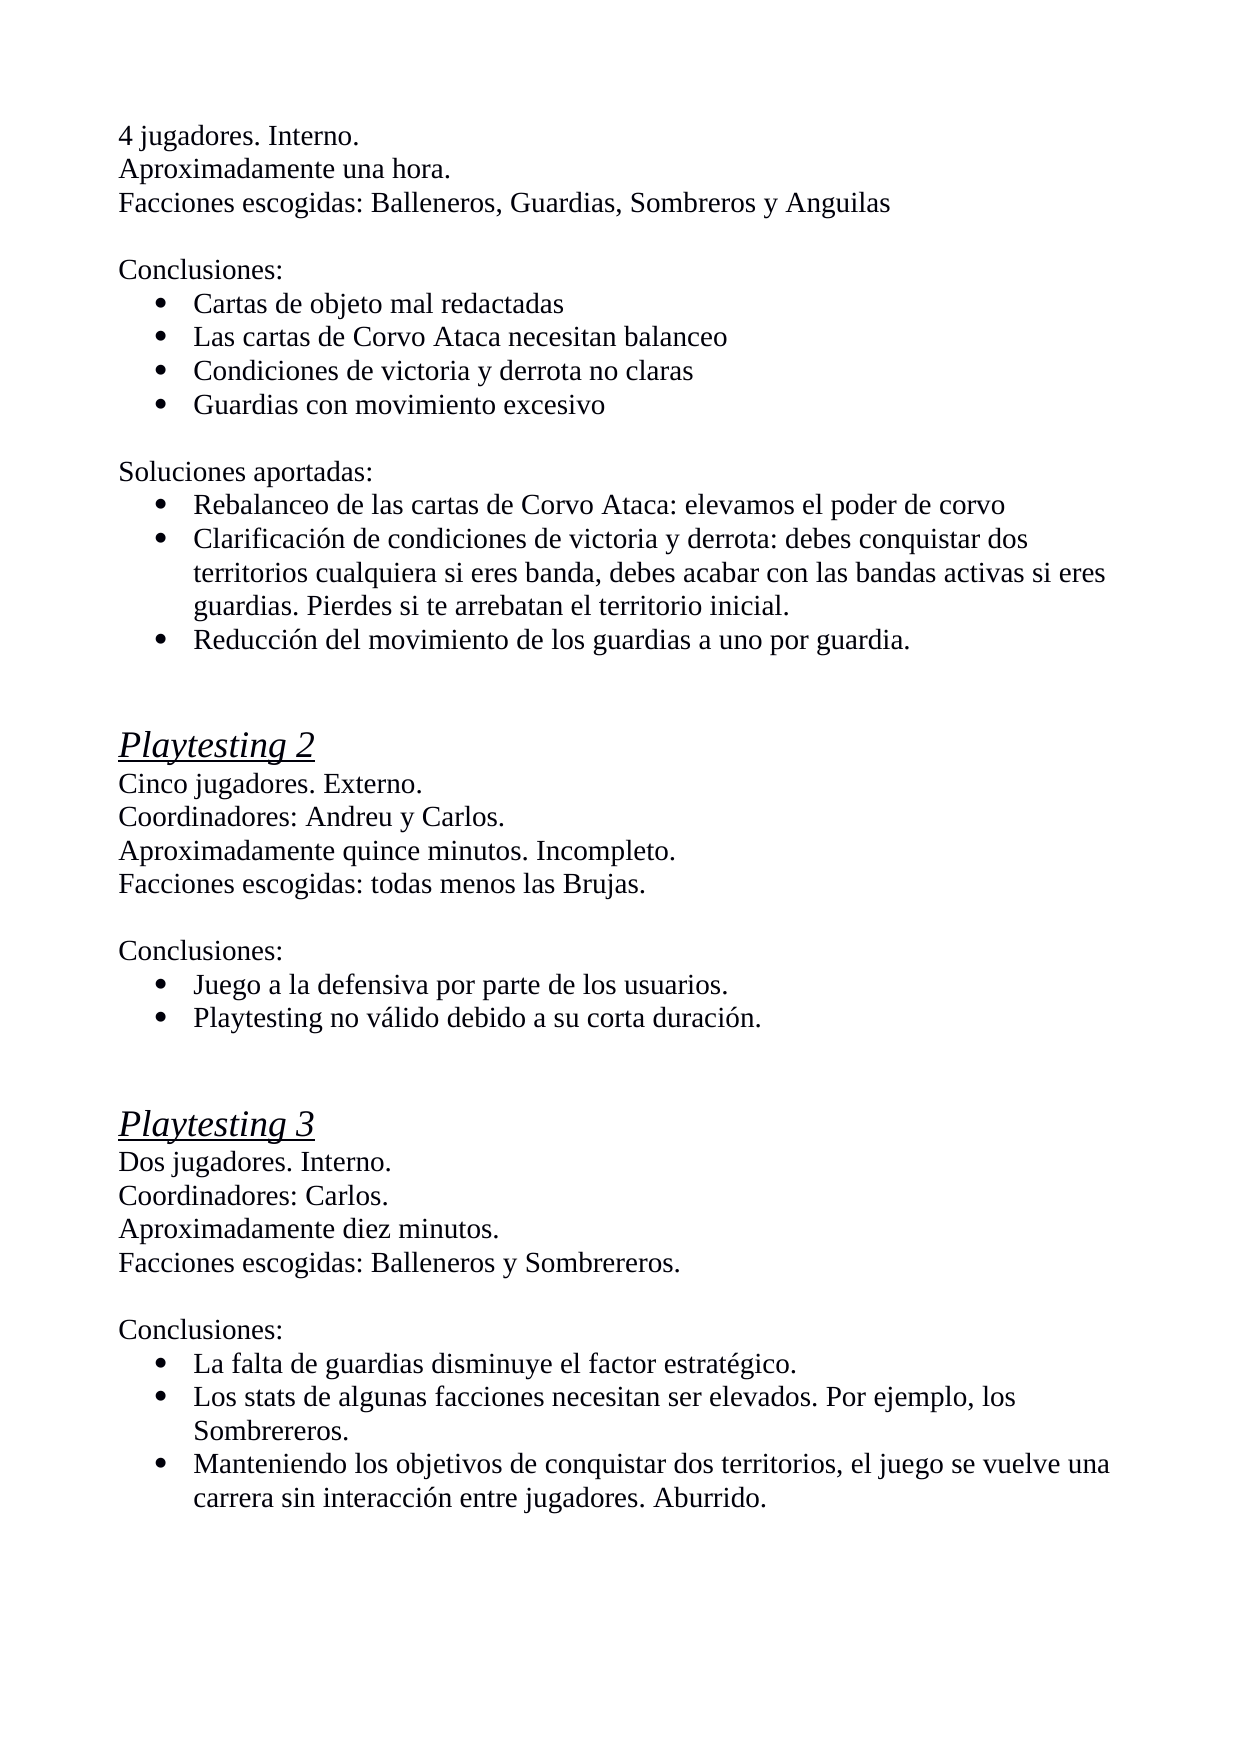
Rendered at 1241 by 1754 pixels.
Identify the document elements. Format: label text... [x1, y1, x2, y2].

text Cinco jugadores. Externo. [118, 766, 1122, 799]
list Las cartas de Corvo Ataca necesitan balanceo [156, 319, 1122, 353]
list Cartas de objeto mal redactadas [156, 286, 1122, 319]
list Playtesting no válido debido a su corta duración. [156, 1001, 1122, 1034]
text Facciones escogidas: todas menos las Brujas. [118, 866, 1122, 900]
text Conclusiones: [118, 933, 1122, 967]
text Soluciones aportadas: [118, 454, 1122, 487]
text Facciones escogidas: Balleneros, Guardias, Sombreros y Anguilas [118, 185, 1122, 219]
list La falta de guardias disminuye el factor estratégico. [156, 1346, 1122, 1379]
text Playtesting 3 [118, 1101, 1122, 1144]
text Facciones escogidas: Balleneros y Sombrereros. [118, 1245, 1122, 1279]
list Condiciones de victoria y derrota no claras [156, 353, 1122, 387]
text Conclusiones: [118, 1312, 1122, 1346]
text Aproximadamente diez minutos. [118, 1212, 1122, 1245]
text 4 jugadores. Interno. [118, 118, 1122, 152]
list Reducción del movimiento de los guardias a uno por guardia. [156, 622, 1122, 656]
list Clarificación de condiciones de victoria y derrota: debes conquistar dos territorios cualquiera si eres banda, debes acabar con las bandas activas si eres guardias. Pierdes si te arrebatan el territorio inicial. [156, 521, 1122, 622]
list Manteniendo los objetivos de conquistar dos territorios, el juego se vuelve una carrera sin interacción entre jugadores. Aburrido. [156, 1447, 1122, 1514]
text Coordinadores: Carlos. [118, 1178, 1122, 1212]
text Playtesting 2 [118, 723, 1122, 766]
text Aproximadamente quince minutos. Incompleto. [118, 833, 1122, 866]
list Guardias con movimiento excesivo [156, 387, 1122, 420]
text Aproximadamente una hora. [118, 152, 1122, 185]
list Juego a la defensiva por parte de los usuarios. [156, 967, 1122, 1001]
list Los stats de algunas facciones necesitan ser elevados. Por ejemplo, los Sombrereros. [156, 1379, 1122, 1447]
text Conclusiones: [118, 252, 1122, 286]
list Rebalanceo de las cartas de Corvo Ataca: elevamos el poder de corvo [156, 487, 1122, 521]
text Dos jugadores. Interno. [118, 1144, 1122, 1178]
text Coordinadores: Andreu y Carlos. [118, 799, 1122, 833]
